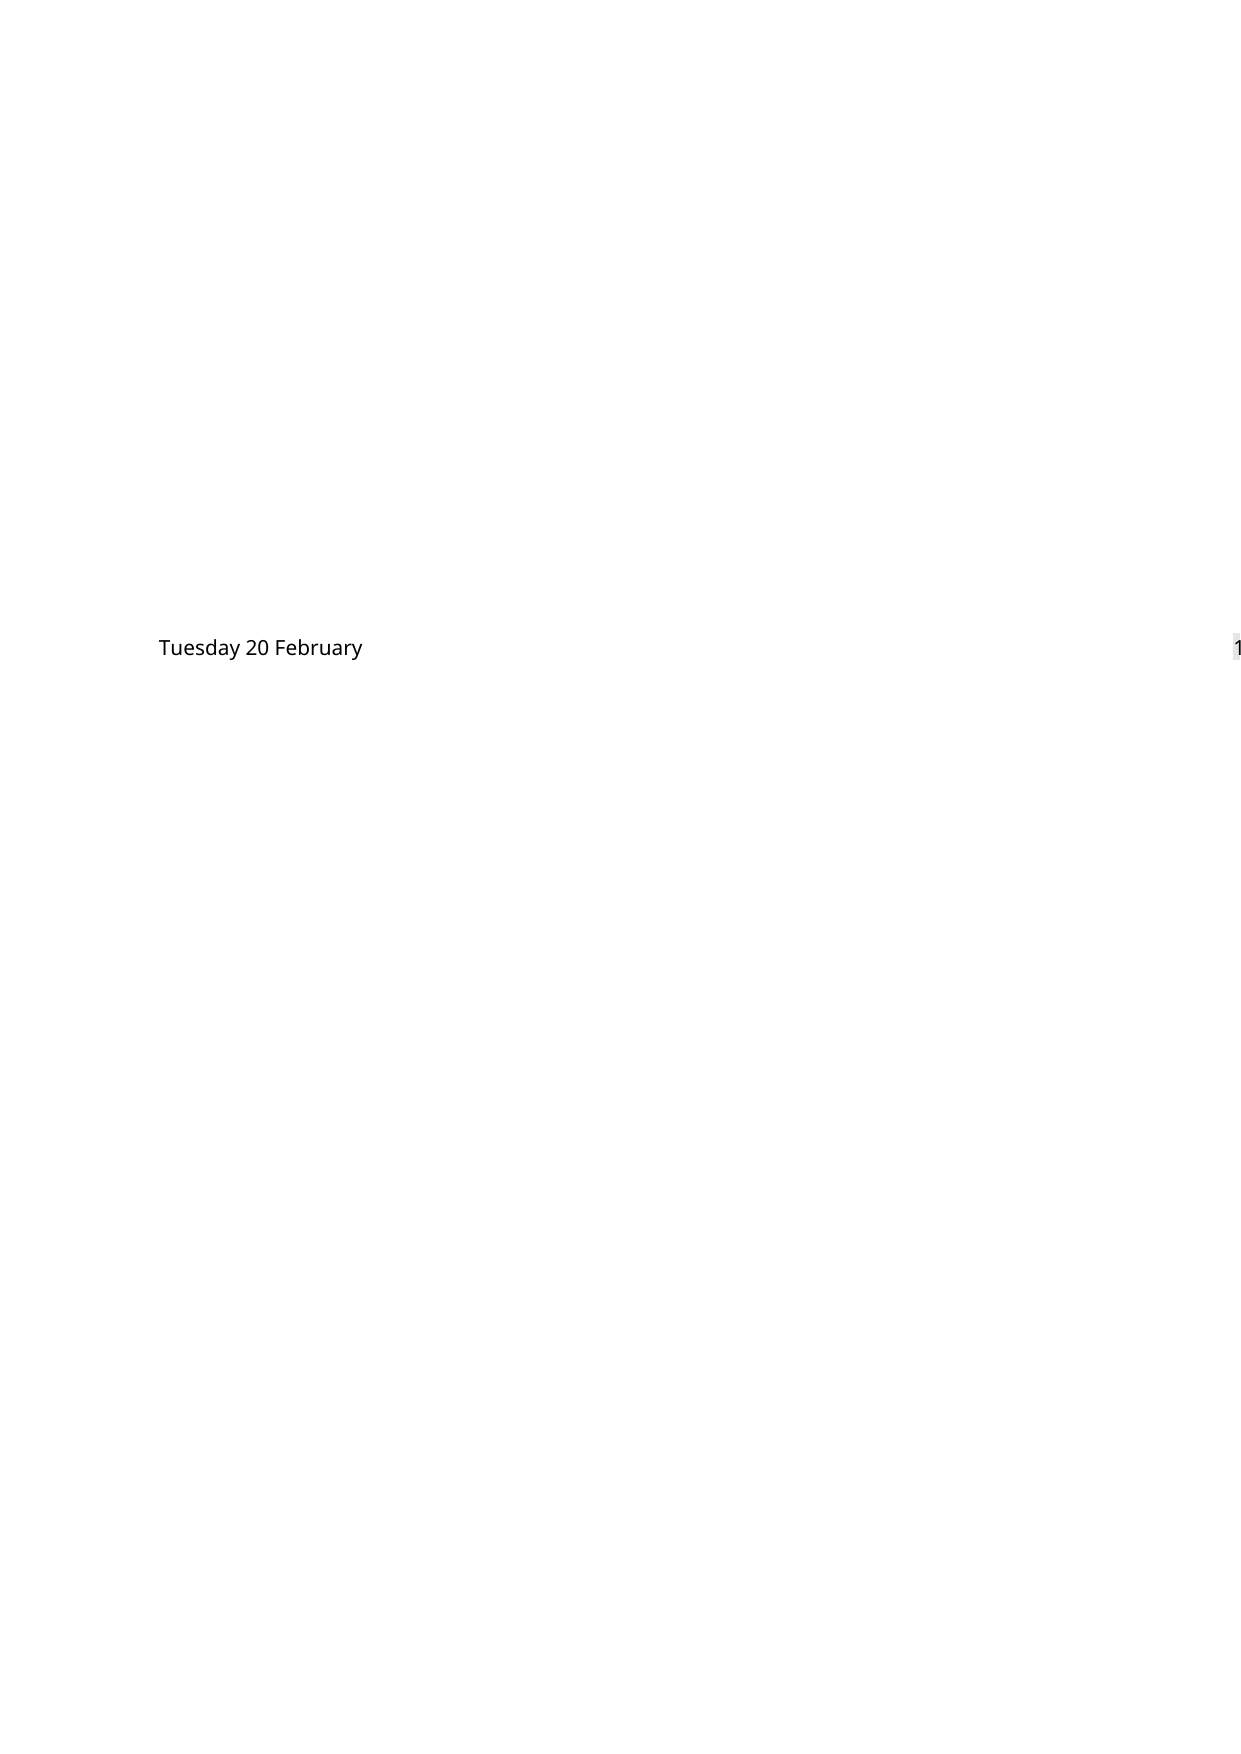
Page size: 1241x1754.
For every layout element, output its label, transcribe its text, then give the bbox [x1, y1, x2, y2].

table_cell [1025, 118, 1233, 633]
table_cell [367, 633, 427, 659]
table_cell [166, 118, 367, 633]
table_cell [1233, 118, 1240, 633]
table_cell [1025, 633, 1233, 659]
table_cell [529, 633, 1025, 659]
table_cell [367, 118, 427, 633]
table_cell [427, 633, 529, 659]
table_cell 1 [1233, 633, 1240, 659]
table_cell Tuesday 20 February [159, 633, 367, 659]
table_cell [427, 118, 529, 633]
table_cell [118, 118, 159, 633]
table_cell [159, 118, 166, 633]
table_cell [118, 633, 159, 659]
table_cell [529, 118, 1025, 633]
